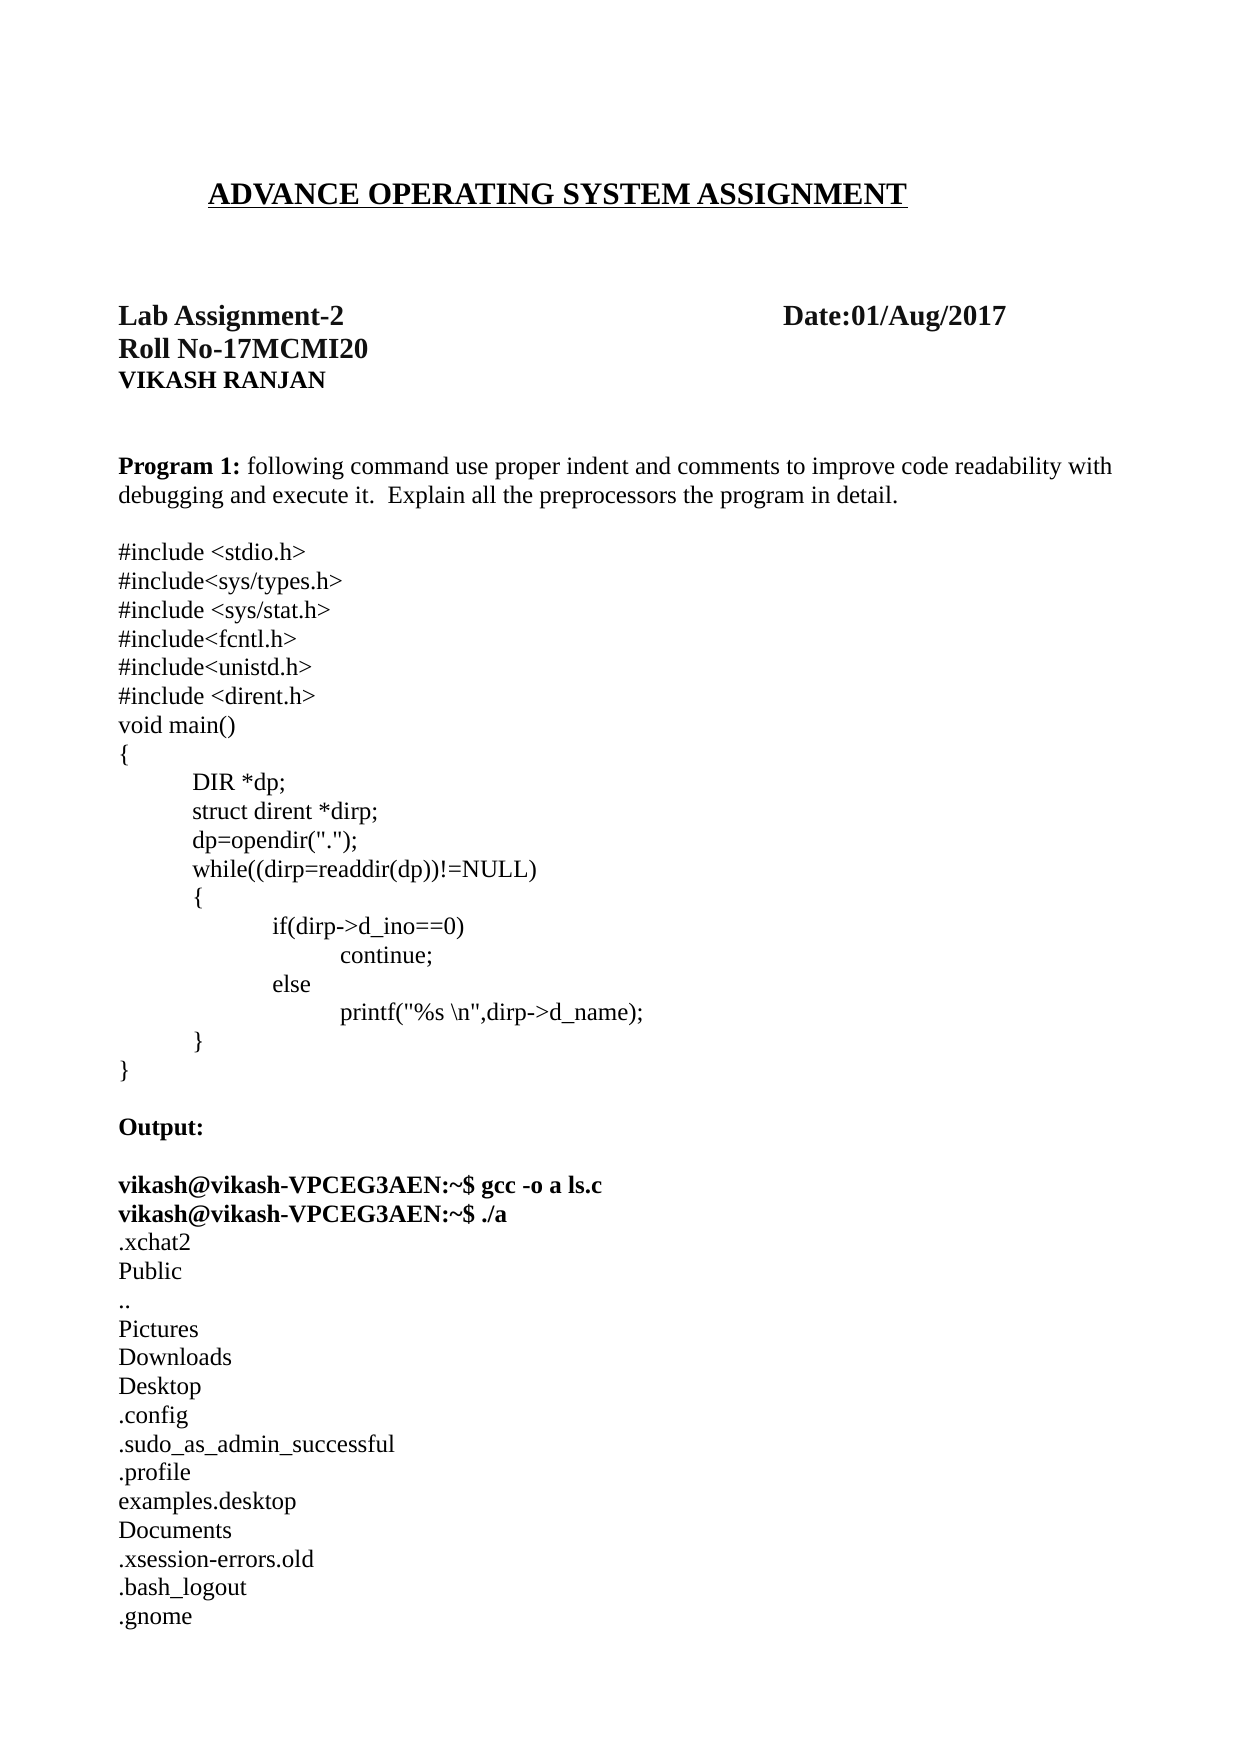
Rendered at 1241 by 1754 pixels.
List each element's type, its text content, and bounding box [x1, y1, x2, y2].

text { [118, 882, 1122, 911]
text dp=opendir("."); [118, 825, 1122, 854]
text .xsession-errors.old [118, 1544, 1122, 1572]
text Output: [118, 1112, 1122, 1141]
text DIR *dp; [118, 767, 1122, 796]
text .. [118, 1285, 1122, 1314]
text Downloads [118, 1342, 1122, 1371]
text vikash@vikash-VPCEG3AEN:~$ ./a [118, 1199, 1122, 1227]
text VIKASH RANJAN [118, 365, 1122, 394]
text Desktop [118, 1371, 1122, 1400]
text void main() [118, 710, 1122, 739]
text else [118, 969, 1122, 997]
text while((dirp=readdir(dp))!=NULL) [118, 854, 1122, 882]
text #include<unistd.h> [118, 652, 1122, 681]
text ADVANCE OPERATING SYSTEM ASSIGNMENT [118, 176, 1122, 212]
text continue; [118, 940, 1122, 969]
text } [118, 1026, 1122, 1055]
text Documents [118, 1515, 1122, 1544]
text .bash_logout [118, 1572, 1122, 1601]
text { [118, 739, 1122, 767]
text Roll No-17MCMI20 [118, 331, 1122, 365]
text printf("%s \n",dirp->d_name); [118, 997, 1122, 1026]
text .config [118, 1400, 1122, 1429]
text Public [118, 1256, 1122, 1285]
text #include <stdio.h> [118, 537, 1122, 566]
text Pictures [118, 1314, 1122, 1342]
text #include<fcntl.h> [118, 624, 1122, 652]
text .profile [118, 1457, 1122, 1486]
text Lab Assignment-2 Date:01/Aug/2017 [118, 298, 1122, 331]
text examples.desktop [118, 1486, 1122, 1515]
text #include <sys/stat.h> [118, 595, 1122, 624]
text vikash@vikash-VPCEG3AEN:~$ gcc -o a ls.c [118, 1170, 1122, 1199]
text if(dirp->d_ino==0) [118, 911, 1122, 940]
text .gnome [118, 1601, 1122, 1630]
text .sudo_as_admin_successful [118, 1429, 1122, 1457]
text #include<sys/types.h> [118, 566, 1122, 595]
text } [118, 1055, 1122, 1084]
text .xchat2 [118, 1227, 1122, 1256]
text #include <dirent.h> [118, 681, 1122, 710]
text struct dirent *dirp; [118, 796, 1122, 825]
text Program 1: following command use proper indent and comments to improve code readability with debugging and execute it. Explain all the preprocessors the program in detail. [118, 451, 1122, 509]
